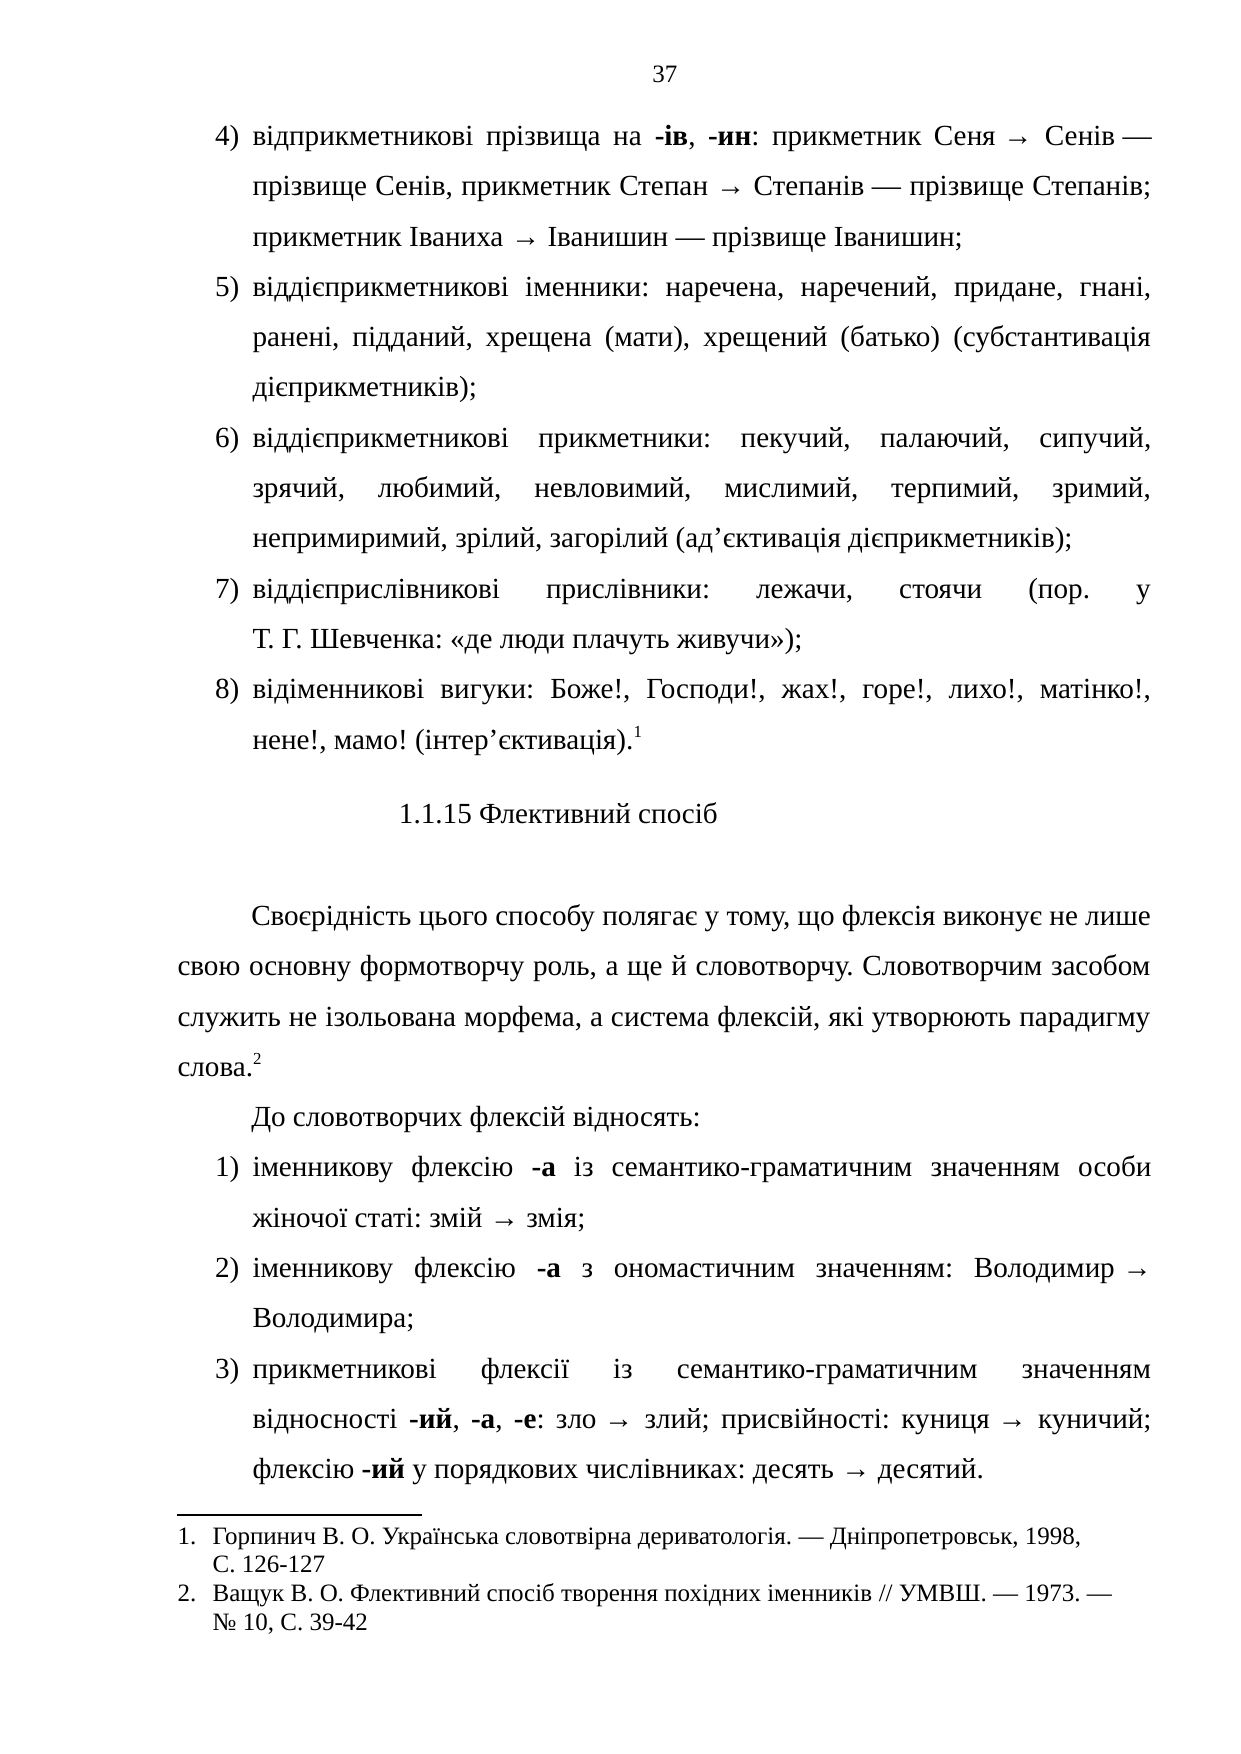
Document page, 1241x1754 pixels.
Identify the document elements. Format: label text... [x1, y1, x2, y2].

list відіменникові вигуки: Боже!, Господи!, жах!, горе!, лихо!, матінко!, нене!, мамо! (інтер’єктивація). [215, 671, 1152, 755]
list віддієприслівникові прислівники: лежачи, стоячи (пор. у Т. Г. Шевченка: «де люди плачуть живучи»); [215, 571, 1152, 655]
list Горпинич В. О. Українська словотвірна дериватологія. — Дніпропетровськ, 1998, С. 126‑127 [177, 1521, 1152, 1578]
list віддієприкметникові іменники: наречена, наречений, придане, гнані, ранені, підданий, хрещена (мати), хрещений (батько) (субстантивація дієприкметників); [215, 269, 1152, 403]
subtitle 1.1.15 Флективний спосіб [177, 796, 1152, 829]
list віддієприкметникові прикметники: пекучий, палаючий, сипучий, зрячий, любимий, невловимий, мислимий, терпимий, зримий, непримиримий, зрілий, загорілий (ад’єктивація дієприкметників); [215, 420, 1152, 554]
list відприкметникові прізвища на -ів, -ин: прикметник Сеня → Сенів — прізвище Сенів, прикметник Степан → Степанів — прізвище Степанів; прикметник Іваниха → Іванишин — прізвище Іванишин; [215, 118, 1152, 252]
text Ващук В. О. Флективний спосіб творення похідних іменників // УМВШ. — 1973. — № 10, С. 39‑42 [177, 1578, 1152, 1636]
text Своєрідність цього способу полягає у тому, що флексія виконує не лише свою основну формотворчу роль, а ще й словотворчу. Словотворчим засобом служить не ізольована морфема, а система флексій, які утворюють парадигму слова. [177, 898, 1152, 1082]
list іменникову флексію -а з ономастичним значенням: Володимир → Володимира; [215, 1250, 1152, 1334]
text До словотворчих флексій відносять: [177, 1099, 1152, 1133]
list іменникову флексію -а із семантико-граматичним значенням особи жіночої статі: змій → змія; [215, 1149, 1152, 1233]
list прикметникові флексії із семантико-граматичним значенням відносності -ий, -а, -е: зло → злий; присвійності: куниця → куничий; флексію -ий у порядкових числівниках: десять → десятий. [215, 1351, 1152, 1485]
